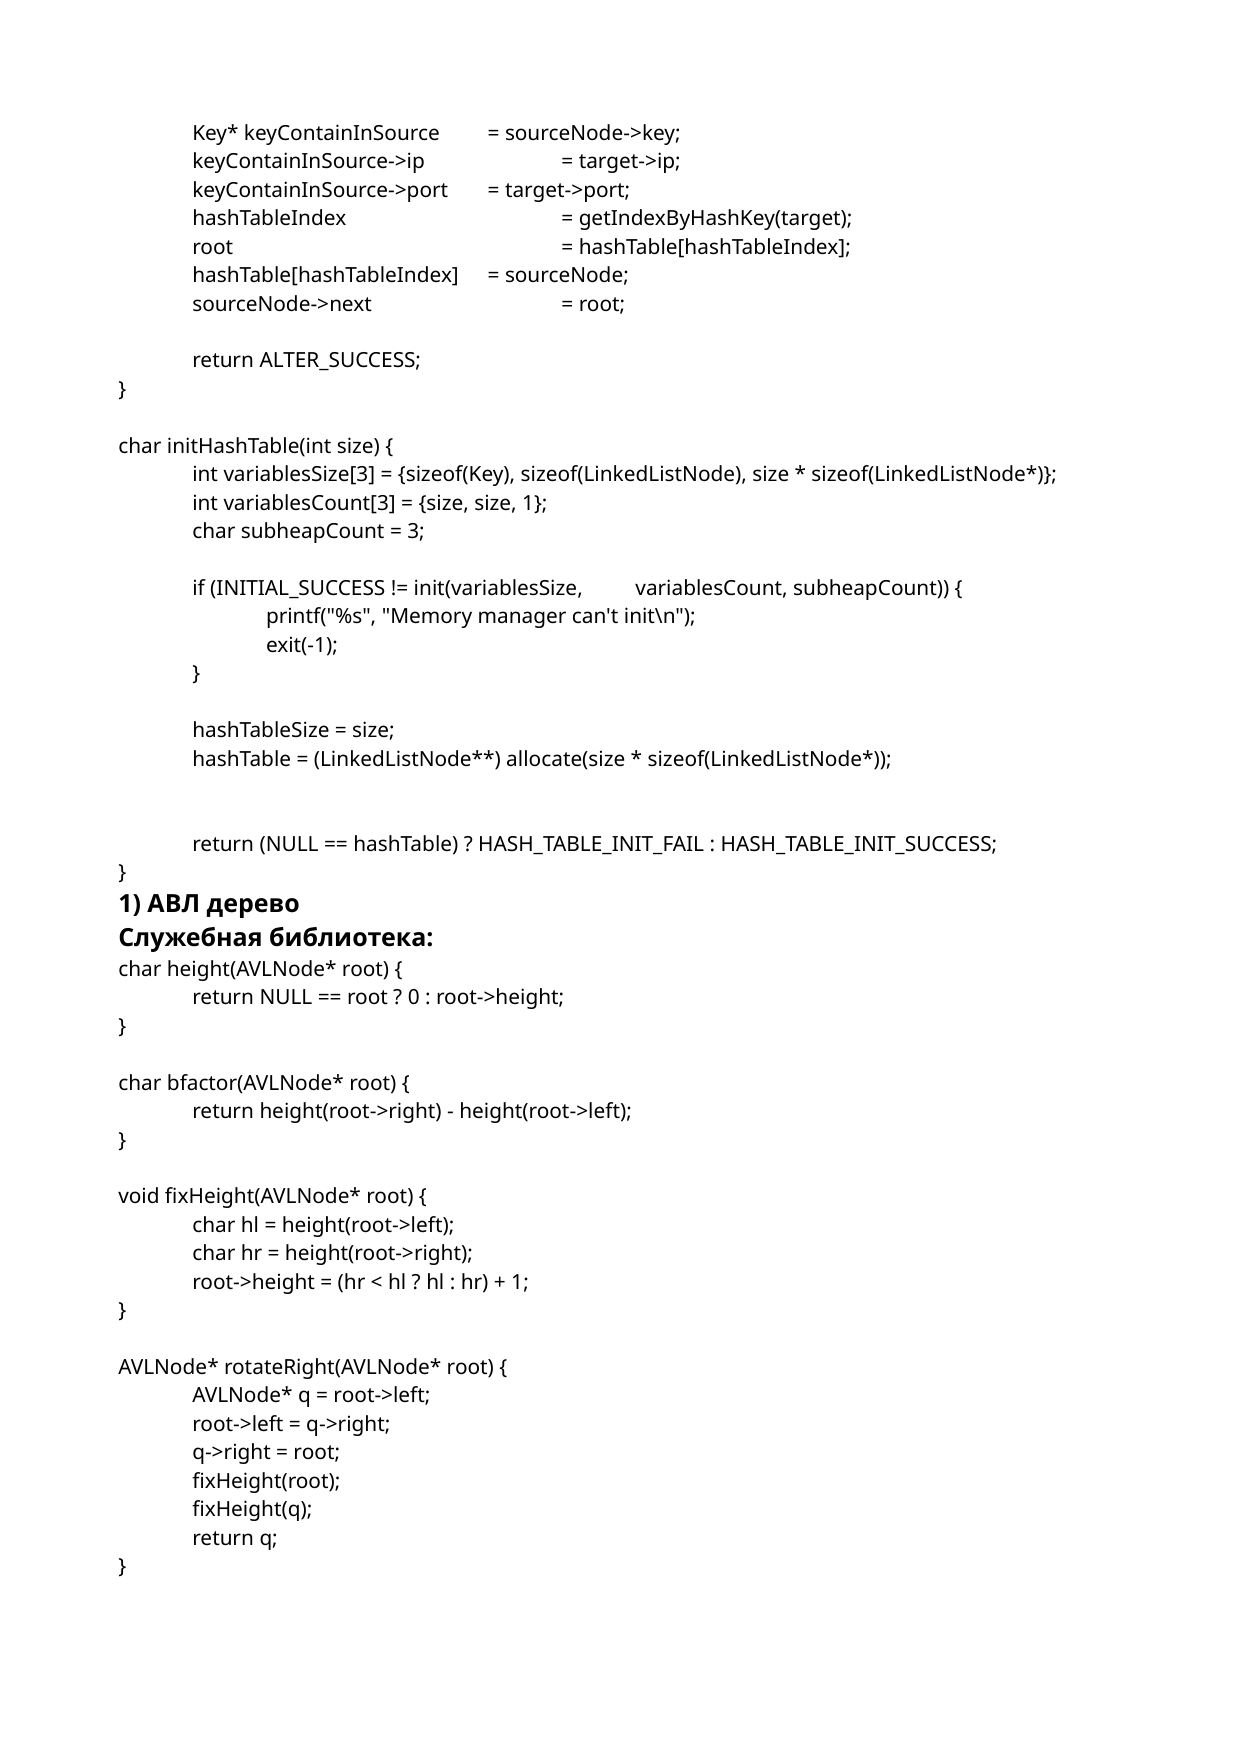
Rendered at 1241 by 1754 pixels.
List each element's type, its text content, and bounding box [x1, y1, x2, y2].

text hashTableSize = size; [118, 715, 1122, 744]
text hashTable[hashTableIndex] = sourceNode; [118, 260, 1122, 289]
text root->height = (hr < hl ? hl : hr) + 1; [118, 1267, 1122, 1295]
text keyContainInSource->port = target->port; [118, 175, 1122, 203]
text return height(root->right) - height(root->left); [118, 1096, 1122, 1125]
text } [118, 658, 1122, 687]
text int variablesCount[3] = {size, size, 1}; [118, 488, 1122, 516]
text keyContainInSource->ip = target->ip; [118, 147, 1122, 175]
text } [118, 1125, 1122, 1153]
text sourceNode->next = root; [118, 289, 1122, 317]
text char initHashTable(int size) { [118, 431, 1122, 459]
text root = hashTable[hashTableIndex]; [118, 232, 1122, 260]
text fixHeight(root); [118, 1466, 1122, 1494]
text printf("%s", "Memory manager can't init\n"); [118, 602, 1122, 630]
text void fixHeight(AVLNode* root) { [118, 1182, 1122, 1210]
text char subheapCount = 3; [118, 516, 1122, 545]
text } [118, 857, 1122, 886]
text return (NULL == hashTable) ? HASH_TABLE_INIT_FAIL : HASH_TABLE_INIT_SUCCESS; [118, 829, 1122, 857]
text char hr = height(root->right); [118, 1238, 1122, 1267]
text exit(-1); [118, 630, 1122, 658]
text } [118, 374, 1122, 402]
text return q; [118, 1523, 1122, 1551]
text char height(AVLNode* root) { [118, 954, 1122, 982]
text if (INITIAL_SUCCESS != init(variablesSize, variablesCount, subheapCount)) { [118, 573, 1122, 602]
text } [118, 1011, 1122, 1039]
text } [118, 1551, 1122, 1580]
text hashTableIndex = getIndexByHashKey(target); [118, 203, 1122, 232]
text AVLNode* rotateRight(AVLNode* root) { [118, 1352, 1122, 1381]
text int variablesSize[3] = {sizeof(Key), sizeof(LinkedListNode), size * sizeof(LinkedListNode*)}; [118, 459, 1122, 488]
text char bfactor(AVLNode* root) { [118, 1068, 1122, 1096]
text fixHeight(q); [118, 1494, 1122, 1523]
text return ALTER_SUCCESS; [118, 346, 1122, 374]
text 1) АВЛ дерево [118, 886, 1122, 920]
text AVLNode* q = root->left; [118, 1381, 1122, 1409]
text root->left = q->right; [118, 1409, 1122, 1437]
text Служебная библиотека: [118, 920, 1122, 954]
text return NULL == root ? 0 : root->height; [118, 982, 1122, 1011]
text q->right = root; [118, 1437, 1122, 1466]
text char hl = height(root->left); [118, 1210, 1122, 1238]
text hashTable = (LinkedListNode**) allocate(size * sizeof(LinkedListNode*)); [118, 744, 1122, 772]
text Key* keyContainInSource = sourceNode->key; [118, 118, 1122, 147]
text } [118, 1295, 1122, 1324]
